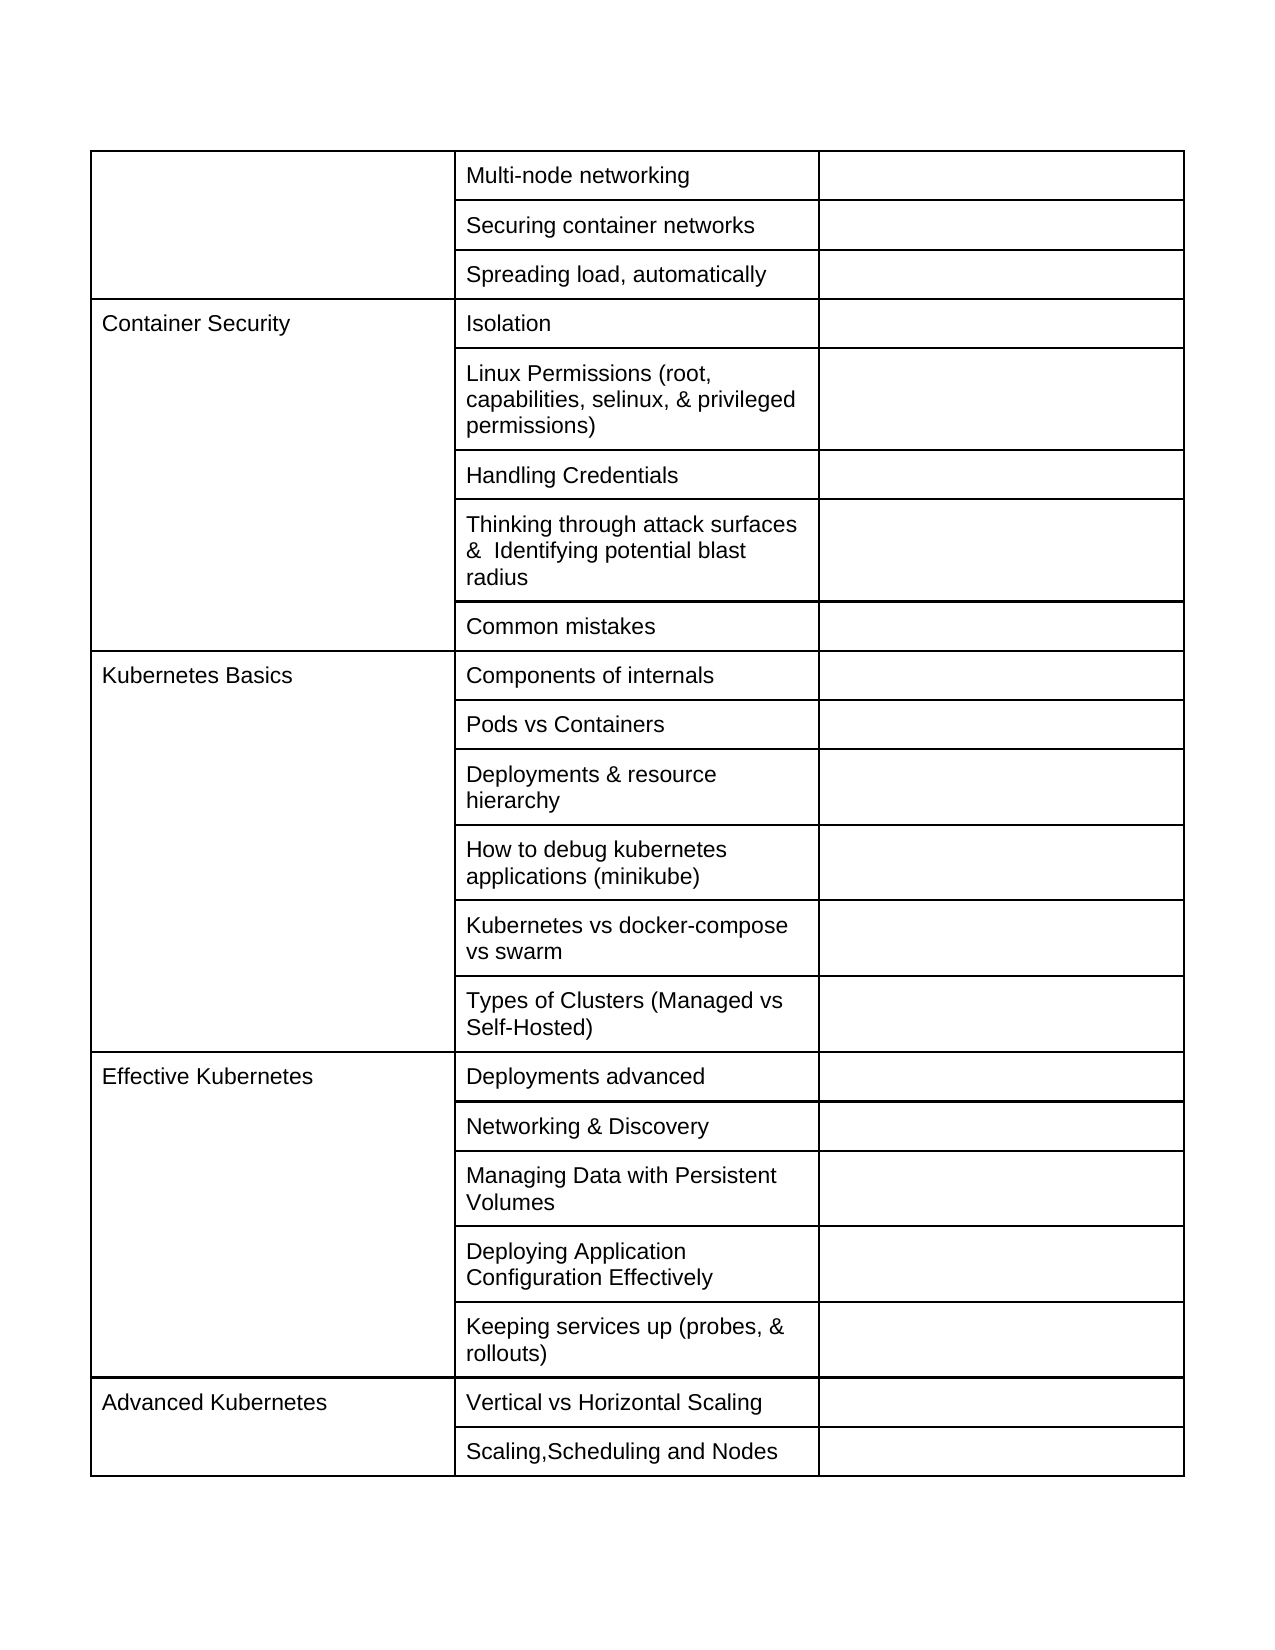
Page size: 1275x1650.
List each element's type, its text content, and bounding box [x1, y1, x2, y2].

table_cell [820, 300, 1183, 347]
table_cell Common mistakes [456, 603, 818, 649]
table_cell Components of internals [456, 652, 818, 699]
table_cell Advanced Kubernetes [92, 1379, 454, 1475]
table_cell Vertical vs Horizontal Scaling [456, 1379, 818, 1426]
table_cell [820, 603, 1183, 649]
table_cell [820, 977, 1183, 1051]
table_cell Handling Credentials [456, 451, 818, 498]
table_cell [820, 152, 1183, 199]
table_cell Deploying Application Configuration Effectively [456, 1227, 818, 1301]
table_cell Spreading load, automatically [456, 251, 818, 298]
table_cell Keeping services up (probes, & rollouts) [456, 1303, 818, 1376]
table_cell [820, 500, 1183, 600]
table_cell [820, 1053, 1183, 1100]
table_cell [820, 1103, 1183, 1149]
table_cell Kubernetes vs docker-compose vs swarm [456, 901, 818, 975]
table_cell Pods vs Containers [456, 701, 818, 748]
table_cell Deployments advanced [456, 1053, 818, 1100]
table_cell [92, 152, 454, 298]
table_cell Scaling,Scheduling and Nodes [456, 1428, 818, 1475]
table_cell [820, 901, 1183, 975]
table_cell Linux Permissions (root, capabilities, selinux, & privileged permissions) [456, 349, 818, 449]
table_cell [820, 349, 1183, 449]
table_cell Multi-node networking [456, 152, 818, 199]
table_cell [820, 701, 1183, 748]
table_cell [820, 1428, 1183, 1475]
table_cell [820, 1152, 1183, 1225]
table_cell Container Security [92, 300, 454, 649]
table_cell Managing Data with Persistent Volumes [456, 1152, 818, 1225]
table_cell Types of Clusters (Managed vs Self-Hosted) [456, 977, 818, 1051]
table_cell Thinking through attack surfaces & Identifying potential blast radius [456, 500, 818, 600]
table_cell Securing container networks [456, 201, 818, 248]
table_cell [820, 251, 1183, 298]
table_cell [820, 1303, 1183, 1376]
table_cell Networking & Discovery [456, 1103, 818, 1149]
table_cell [820, 750, 1183, 824]
table_cell [820, 826, 1183, 899]
table_cell Isolation [456, 300, 818, 347]
table_cell Effective Kubernetes [92, 1053, 454, 1376]
table_cell [820, 652, 1183, 699]
table_cell [820, 1379, 1183, 1426]
table_cell Kubernetes Basics [92, 652, 454, 1051]
table_cell How to debug kubernetes applications (minikube) [456, 826, 818, 899]
table_cell [820, 451, 1183, 498]
table_cell [820, 1227, 1183, 1301]
table_cell [820, 201, 1183, 248]
table_cell Deployments & resource hierarchy [456, 750, 818, 824]
